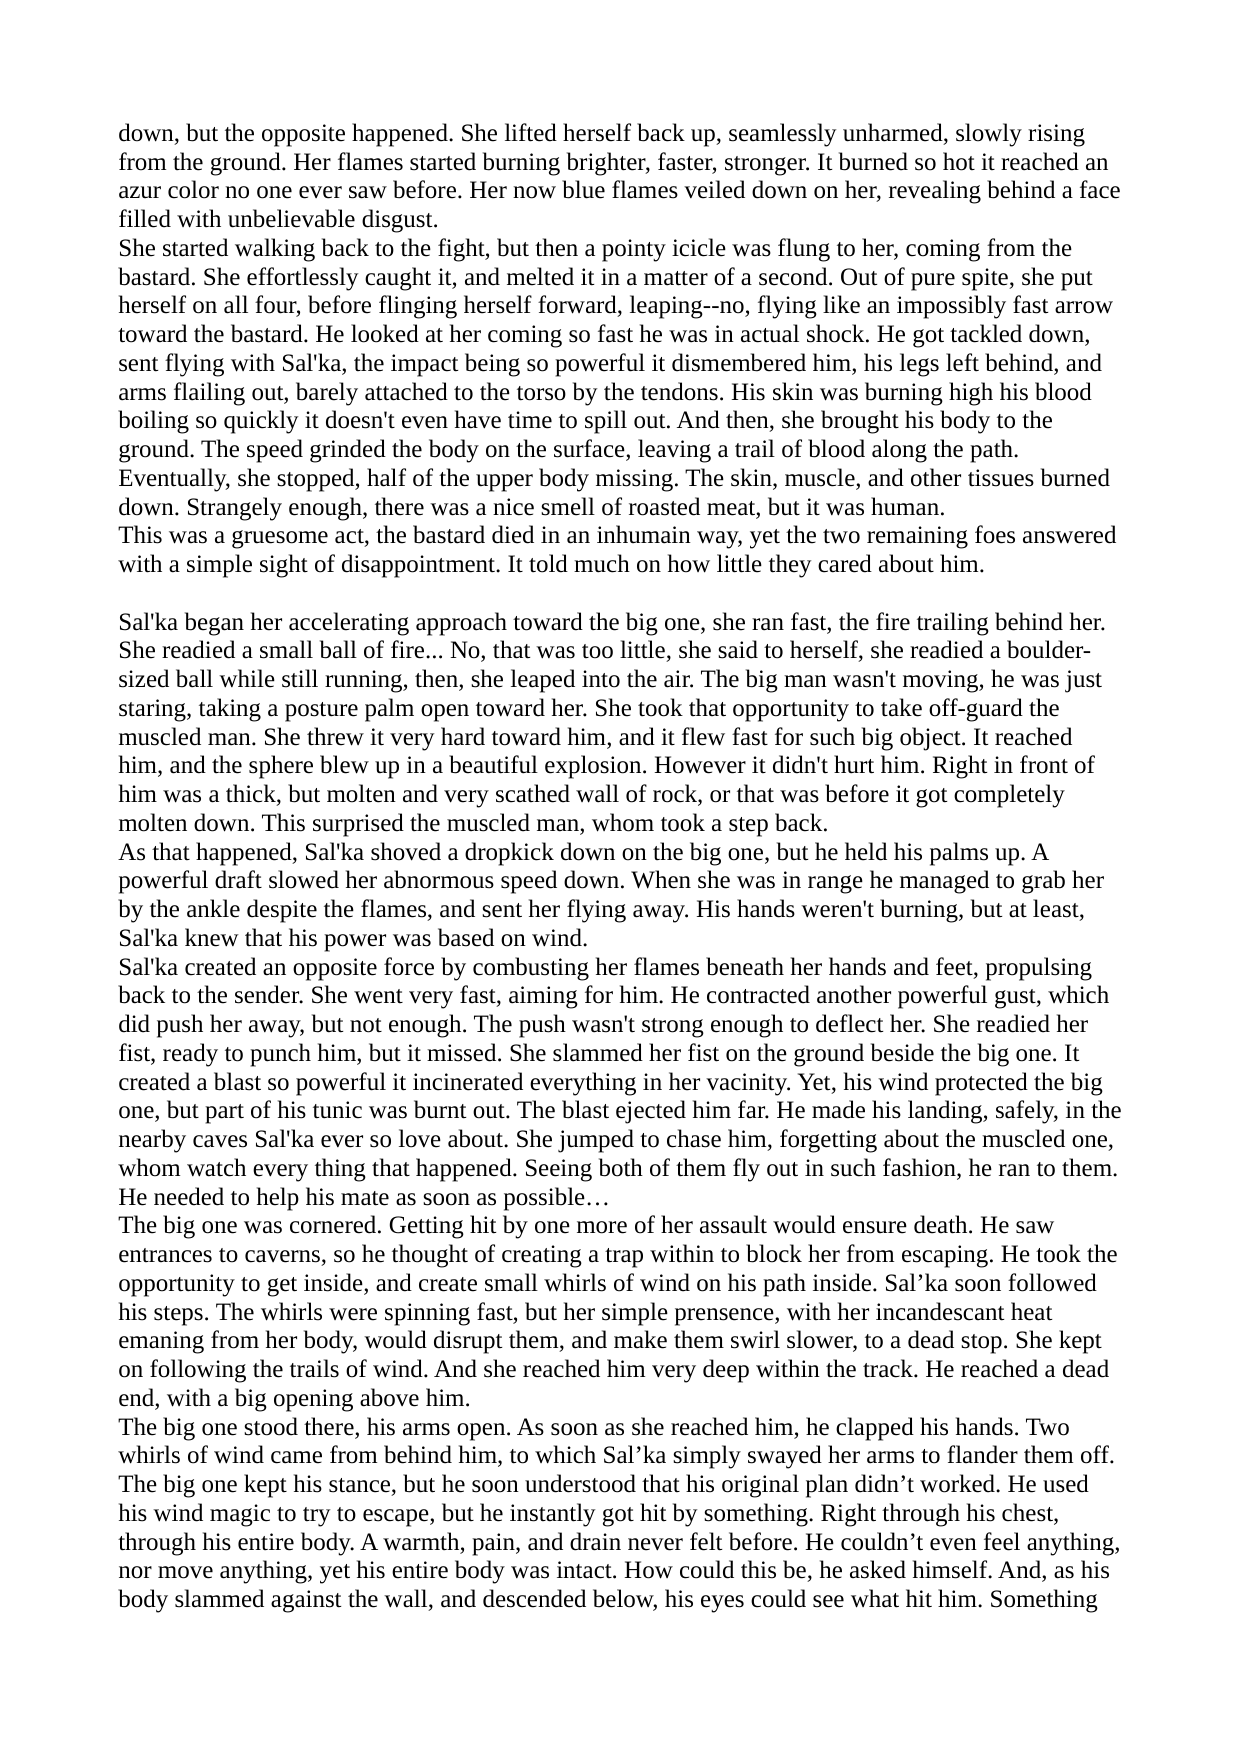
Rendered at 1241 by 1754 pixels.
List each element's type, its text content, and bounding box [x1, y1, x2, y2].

text The big one was cornered. Getting hit by one more of her assault would ensure death. He saw entrances to caverns, so he thought of creating a trap within to block her from escaping. He took the opportunity to get inside, and create small whirls of wind on his path inside. Sal’ka soon followed his steps. The whirls were spinning fast, but her simple prensence, with her incandescant heat emaning from her body, would disrupt them, and make them swirl slower, to a dead stop. She kept on following the trails of wind. And she reached him very deep within the track. He reached a dead end, with a big opening above him. The big one stood there, his arms open. As soon as she reached him, he clapped his hands. Two whirls of wind came from behind him, to which Sal’ka simply swayed her arms to flander them off. [118, 1211, 1122, 1469]
text As that happened, Sal'ka shoved a dropkick down on the big one, but he held his palms up. A powerful draft slowed her abnormous speed down. When she was in range he managed to grab her by the ankle despite the flames, and sent her flying away. His hands weren't burning, but at least, Sal'ka knew that his power was based on wind. [118, 837, 1122, 952]
text The big one kept his stance, but he soon understood that his original plan didn’t worked. He used his wind magic to try to escape, but he instantly got hit by something. Right through his chest, through his entire body. A warmth, pain, and drain never felt before. He couldn’t even feel anything, nor move anything, yet his entire body was intact. How could this be, he asked himself. And, as his body slammed against the wall, and descended below, his eyes could see what hit him. Something [118, 1469, 1122, 1613]
text down, but the opposite happened. She lifted herself back up, seamlessly unharmed, slowly rising from the ground. Her flames started burning brighter, faster, stronger. It burned so hot it reached an azur color no one ever saw before. Her now blue flames veiled down on her, revealing behind a face filled with unbelievable disgust. [118, 118, 1122, 233]
text Sal'ka created an opposite force by combusting her flames beneath her hands and feet, propulsing back to the sender. She went very fast, aiming for him. He contracted another powerful gust, which did push her away, but not enough. The push wasn't strong enough to deflect her. She readied her fist, ready to punch him, but it missed. She slammed her fist on the ground beside the big one. It created a blast so powerful it incinerated everything in her vacinity. Yet, his wind protected the big one, but part of his tunic was burnt out. The blast ejected him far. He made his landing, safely, in the nearby caves Sal'ka ever so love about. She jumped to chase him, forgetting about the muscled one, whom watch every thing that happened. Seeing both of them fly out in such fashion, he ran to them. He needed to help his mate as soon as possible… [118, 952, 1122, 1211]
text Sal'ka began her accelerating approach toward the big one, she ran fast, the fire trailing behind her. She readied a small ball of fire... No, that was too little, she said to herself, she readied a boulder-sized ball while still running, then, she leaped into the air. The big man wasn't moving, he was just staring, taking a posture palm open toward her. She took that opportunity to take off-guard the muscled man. She threw it very hard toward him, and it flew fast for such big object. It reached him, and the sphere blew up in a beautiful explosion. However it didn't hurt him. Right in front of him was a thick, but molten and very scathed wall of rock, or that was before it got completely molten down. This surprised the muscled man, whom took a step back. [118, 607, 1122, 837]
text She started walking back to the fight, but then a pointy icicle was flung to her, coming from the bastard. She effortlessly caught it, and melted it in a matter of a second. Out of pure spite, she put herself on all four, before flinging herself forward, leaping--no, flying like an impossibly fast arrow toward the bastard. He looked at her coming so fast he was in actual shock. He got tackled down, sent flying with Sal'ka, the impact being so powerful it dismembered him, his legs left behind, and arms flailing out, barely attached to the torso by the tendons. His skin was burning high his blood boiling so quickly it doesn't even have time to spill out. And then, she brought his body to the ground. The speed grinded the body on the surface, leaving a trail of blood along the path. Eventually, she stopped, half of the upper body missing. The skin, muscle, and other tissues burned down. Strangely enough, there was a nice smell of roasted meat, but it was human. [118, 233, 1122, 521]
text This was a gruesome act, the bastard died in an inhumain way, yet the two remaining foes answered with a simple sight of disappointment. It told much on how little they cared about him. [118, 521, 1122, 578]
